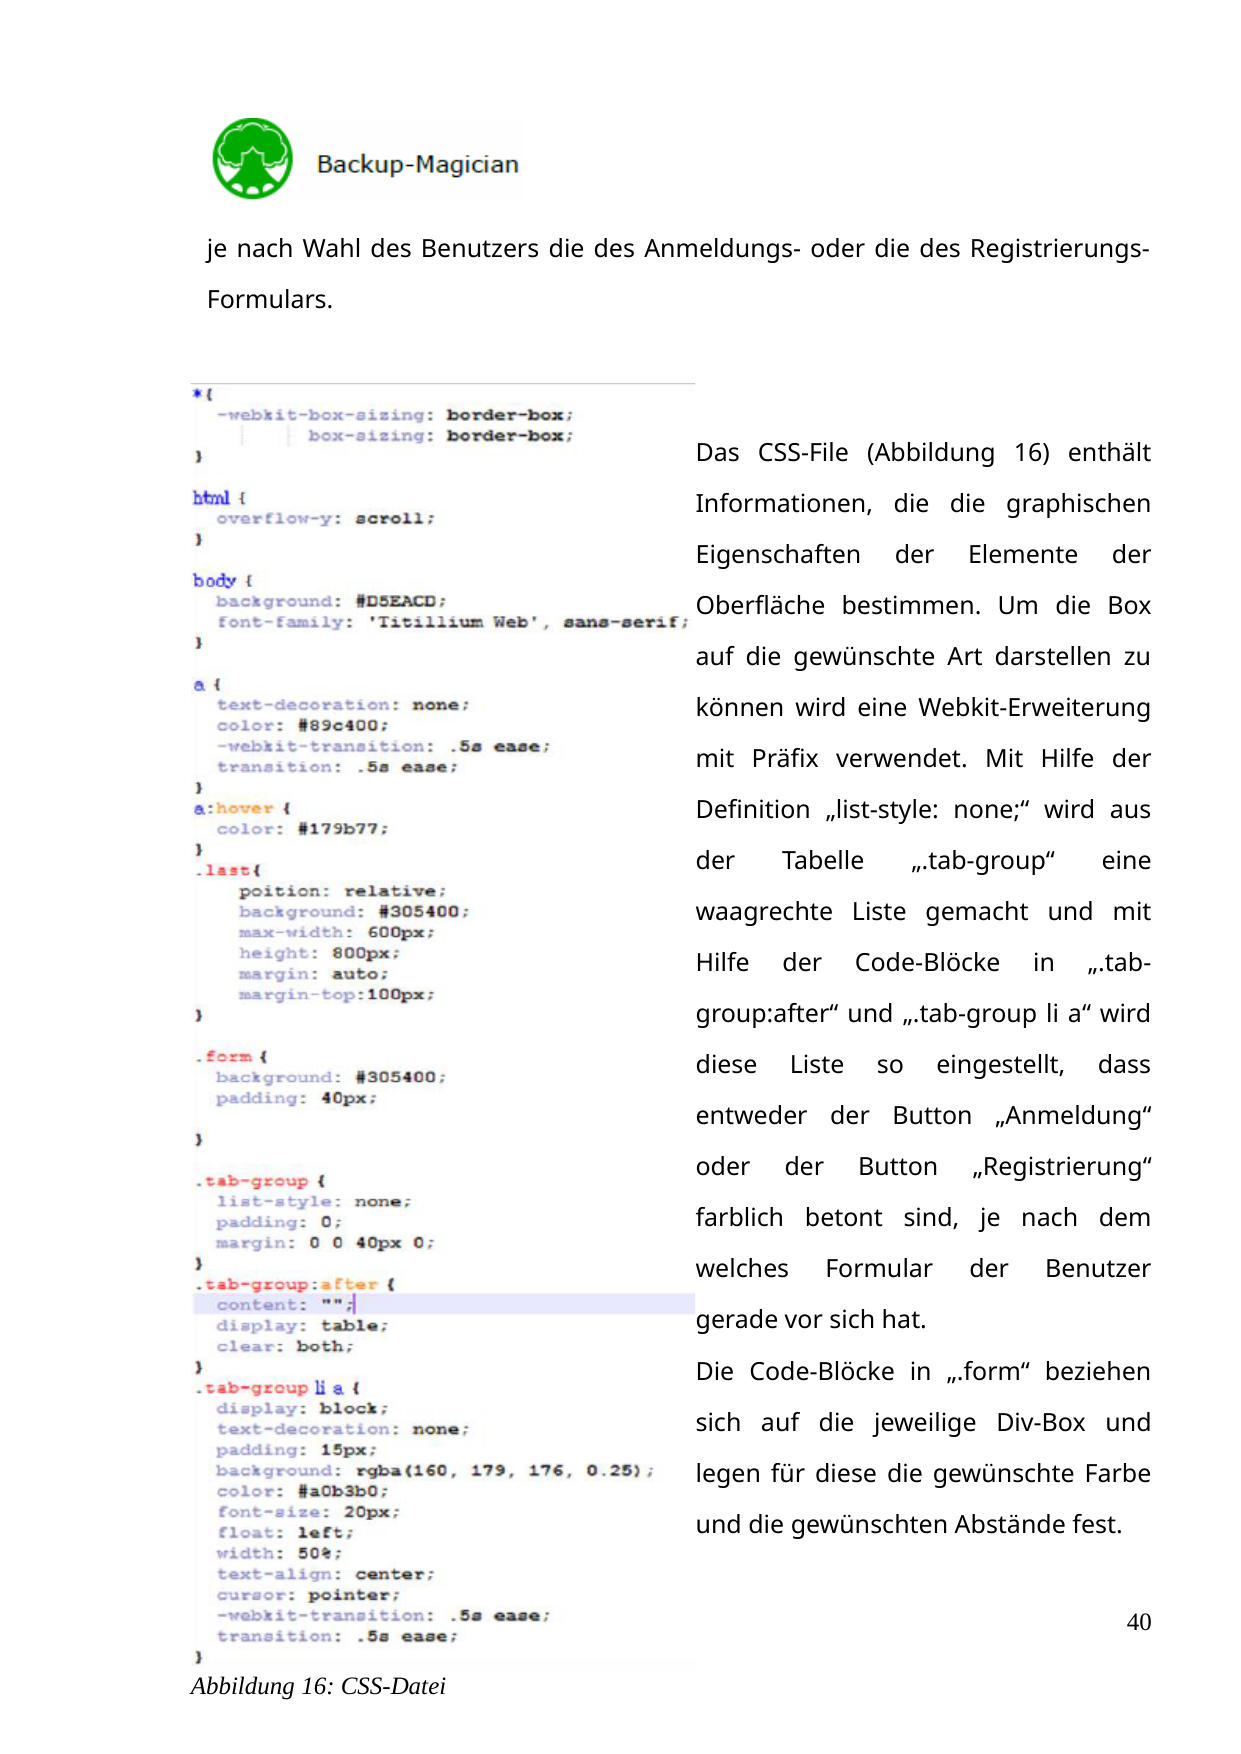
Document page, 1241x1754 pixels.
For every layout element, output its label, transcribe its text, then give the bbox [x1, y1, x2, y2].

picture [190, 383, 696, 1672]
text Das CSS-File (Abbildung 16) enthält Informationen, die die graphischen Eigenschaften der Elemente der Oberfläche bestimmen. Um die Box auf die gewünschte Art darstellen zu können wird eine Webkit-Erweiterung mit Präfix verwendet. Mit Hilfe der Definition „list-style: none;“ wird aus der Tabelle „.tab-group“ eine waagrechte Liste gemacht und mit Hilfe der Code-Blöcke in „.tab-group:after“ und „.tab-group li a“ wird diese Liste so eingestellt, dass entweder der Button „Anmeldung“ oder der Button „Registrierung“ farblich betont sind, je nach dem welches Formular der Benutzer gerade vor sich hat. [696, 434, 1152, 1336]
text Abbildung 16: CSS-Datei [191, 1672, 695, 1700]
picture [210, 118, 523, 201]
text Die Code-Blöcke in „.form“ beziehen sich auf die jeweilige Div-Box und legen für diese die gewünschte Farbe und die gewünschten Abstände fest. [696, 1353, 1152, 1540]
text je nach Wahl des Benutzers die des Anmeldungs- oder die des Registrierungs-Formulars. [207, 230, 1152, 315]
